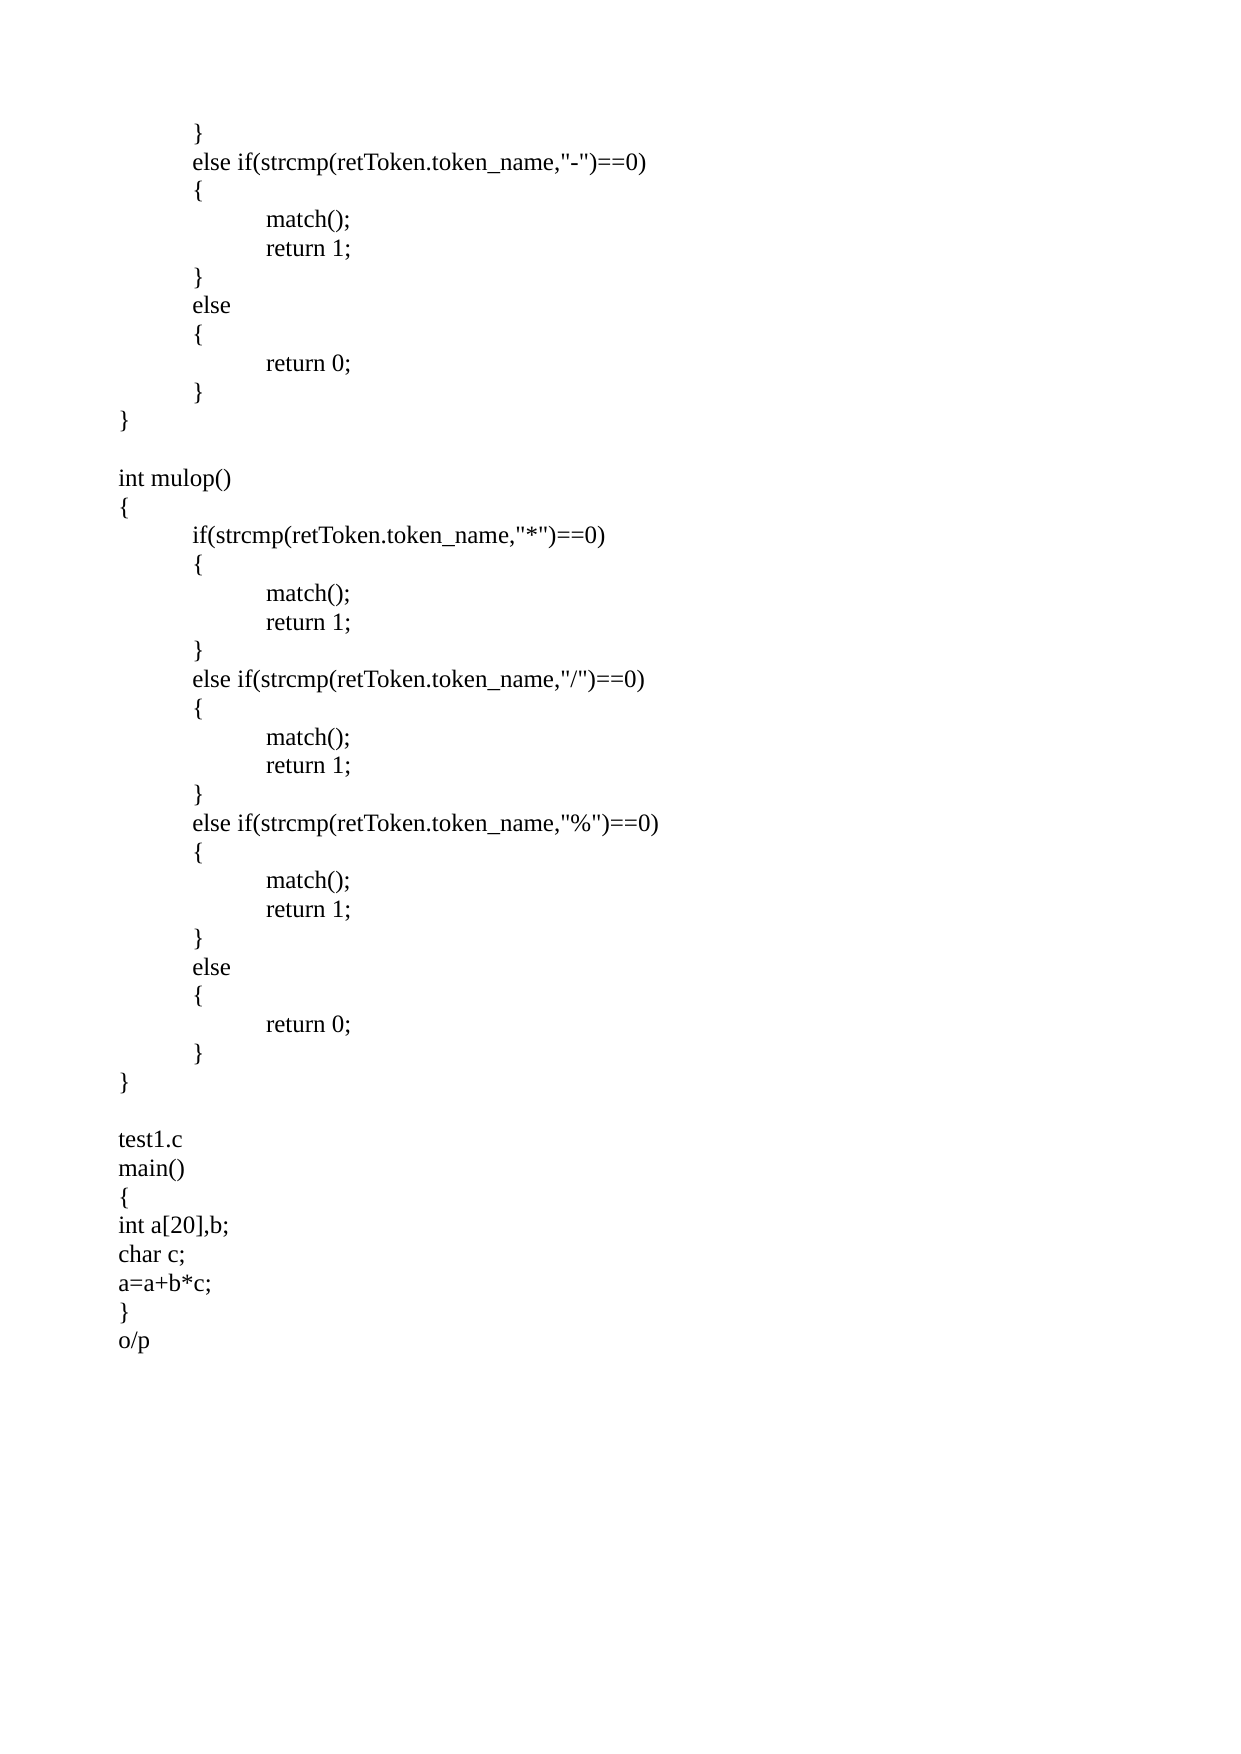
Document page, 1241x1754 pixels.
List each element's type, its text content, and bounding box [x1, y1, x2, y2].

text return 1; [118, 894, 1122, 923]
text else if(strcmp(retToken.token_name,"%")==0) [118, 808, 1122, 837]
text { [118, 319, 1122, 348]
text } [118, 923, 1122, 952]
text match(); [118, 866, 1122, 894]
text match(); [118, 578, 1122, 607]
text { [118, 176, 1122, 204]
text if(strcmp(retToken.token_name,"*")==0) [118, 521, 1122, 549]
text match(); [118, 722, 1122, 751]
text } [118, 636, 1122, 664]
text } [118, 779, 1122, 808]
text return 1; [118, 607, 1122, 636]
text { [118, 693, 1122, 722]
text return 0; [118, 348, 1122, 377]
text } [118, 118, 1122, 147]
text o/p [118, 1326, 1122, 1354]
text { [118, 549, 1122, 578]
text } [118, 1038, 1122, 1067]
text return 1; [118, 751, 1122, 779]
text } [118, 377, 1122, 406]
text return 1; [118, 233, 1122, 262]
text else if(strcmp(retToken.token_name,"-")==0) [118, 147, 1122, 176]
text char c; [118, 1239, 1122, 1268]
text } [118, 262, 1122, 291]
text } [118, 1067, 1122, 1096]
text main() [118, 1153, 1122, 1182]
text } [118, 1297, 1122, 1326]
text { [118, 981, 1122, 1009]
text { [118, 1182, 1122, 1211]
text else [118, 291, 1122, 319]
text { [118, 837, 1122, 866]
text match(); [118, 204, 1122, 233]
text else [118, 952, 1122, 981]
text else if(strcmp(retToken.token_name,"/")==0) [118, 664, 1122, 693]
text int a[20],b; [118, 1211, 1122, 1239]
text } [118, 406, 1122, 434]
text a=a+b*c; [118, 1268, 1122, 1297]
text { [118, 492, 1122, 521]
text return 0; [118, 1009, 1122, 1038]
text int mulop() [118, 463, 1122, 492]
text test1.c [118, 1124, 1122, 1153]
